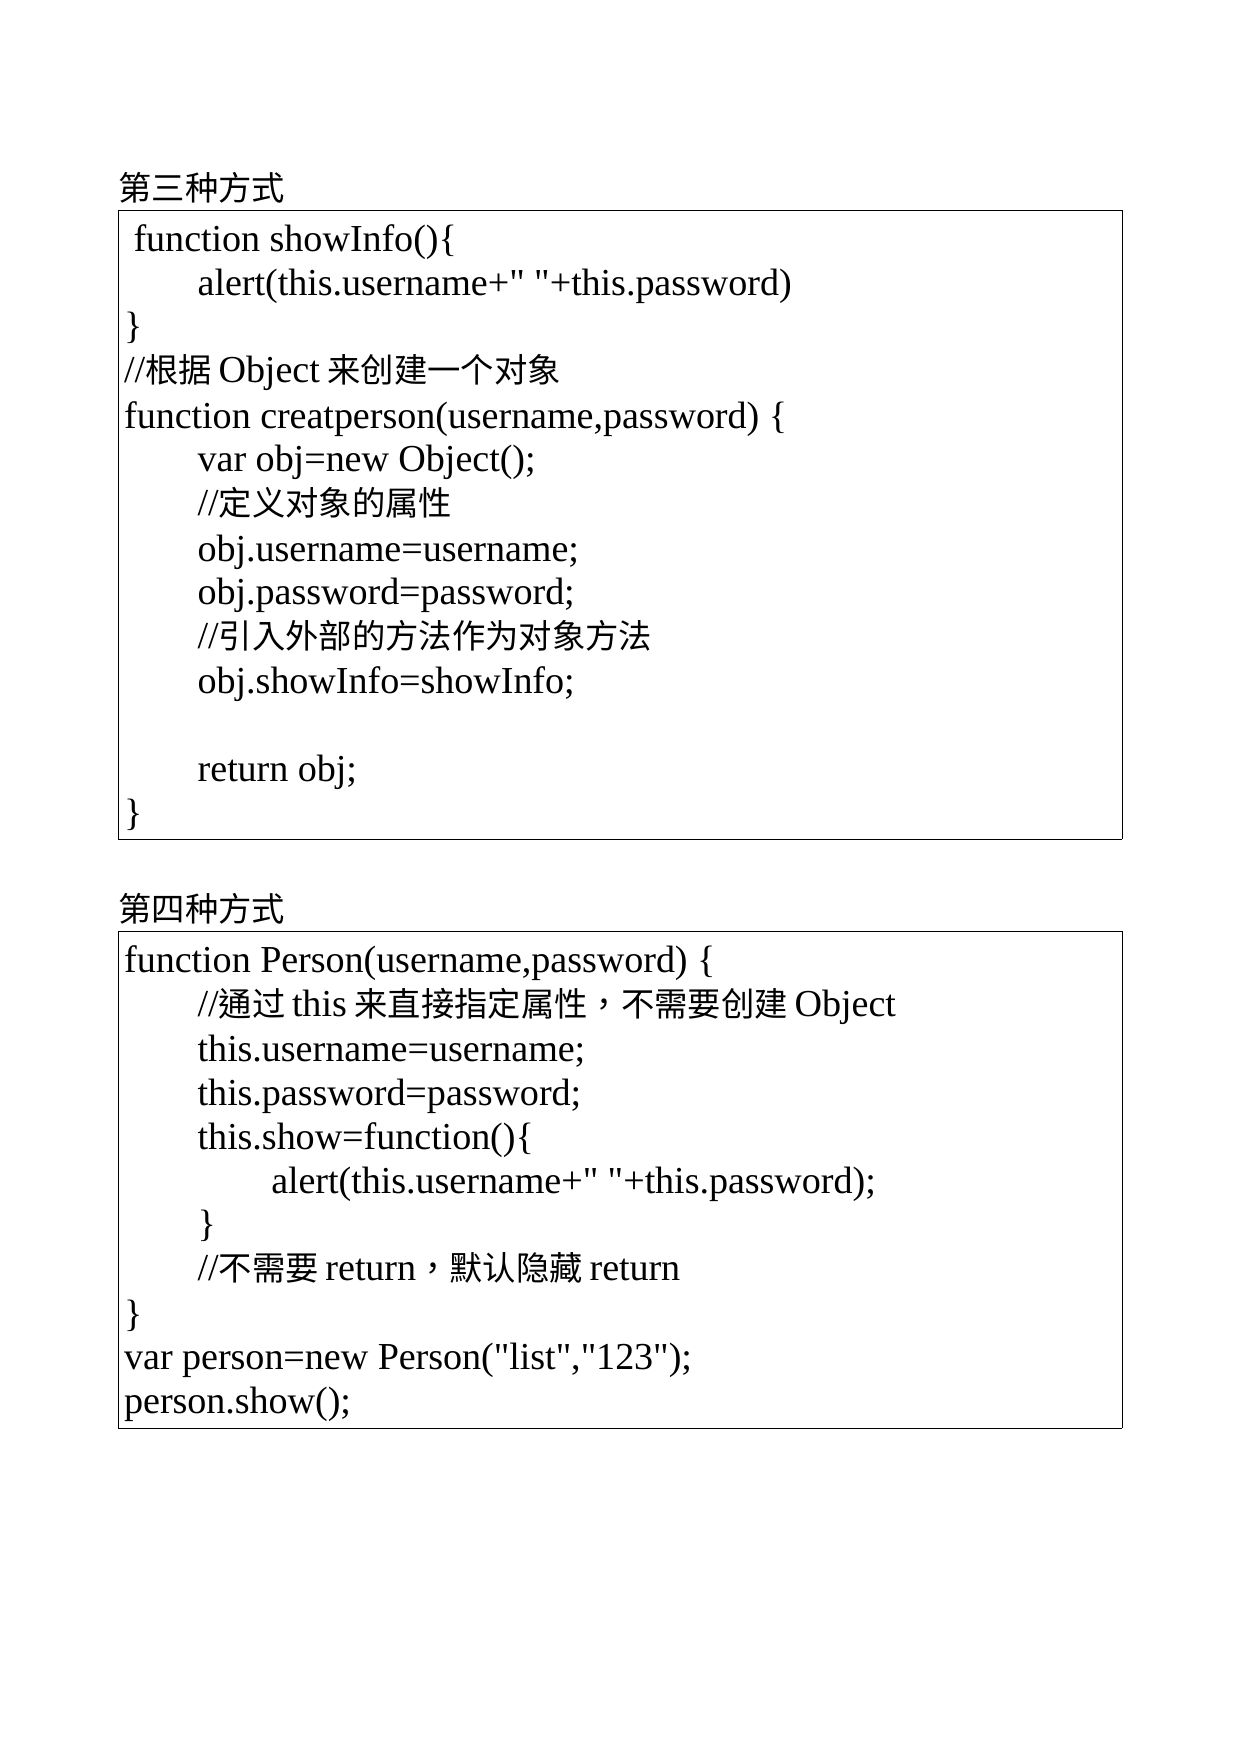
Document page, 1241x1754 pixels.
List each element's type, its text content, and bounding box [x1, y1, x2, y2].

table_header function showInfo(){ alert(this.username+" "+this.password) } //根据Object来创建一个对象 function creatperson(username,password) { var obj=new Object(); //定义对象的属性 obj.username=username; obj.password=password; //引入外部的方法作为对象方法 obj.showInfo=showInfo; return obj; } [119, 211, 1122, 839]
text 第四种方式 [118, 883, 1122, 931]
text 第三种方式 [118, 162, 1122, 210]
table_header function Person(username,password) { //通过this来直接指定属性，不需要创建Object this.username=username; this.password=password; this.show=function(){ alert(this.username+" "+this.password); } //不需要return，默认隐藏return } var person=new Person("list","123"); person.show(); [119, 932, 1122, 1427]
